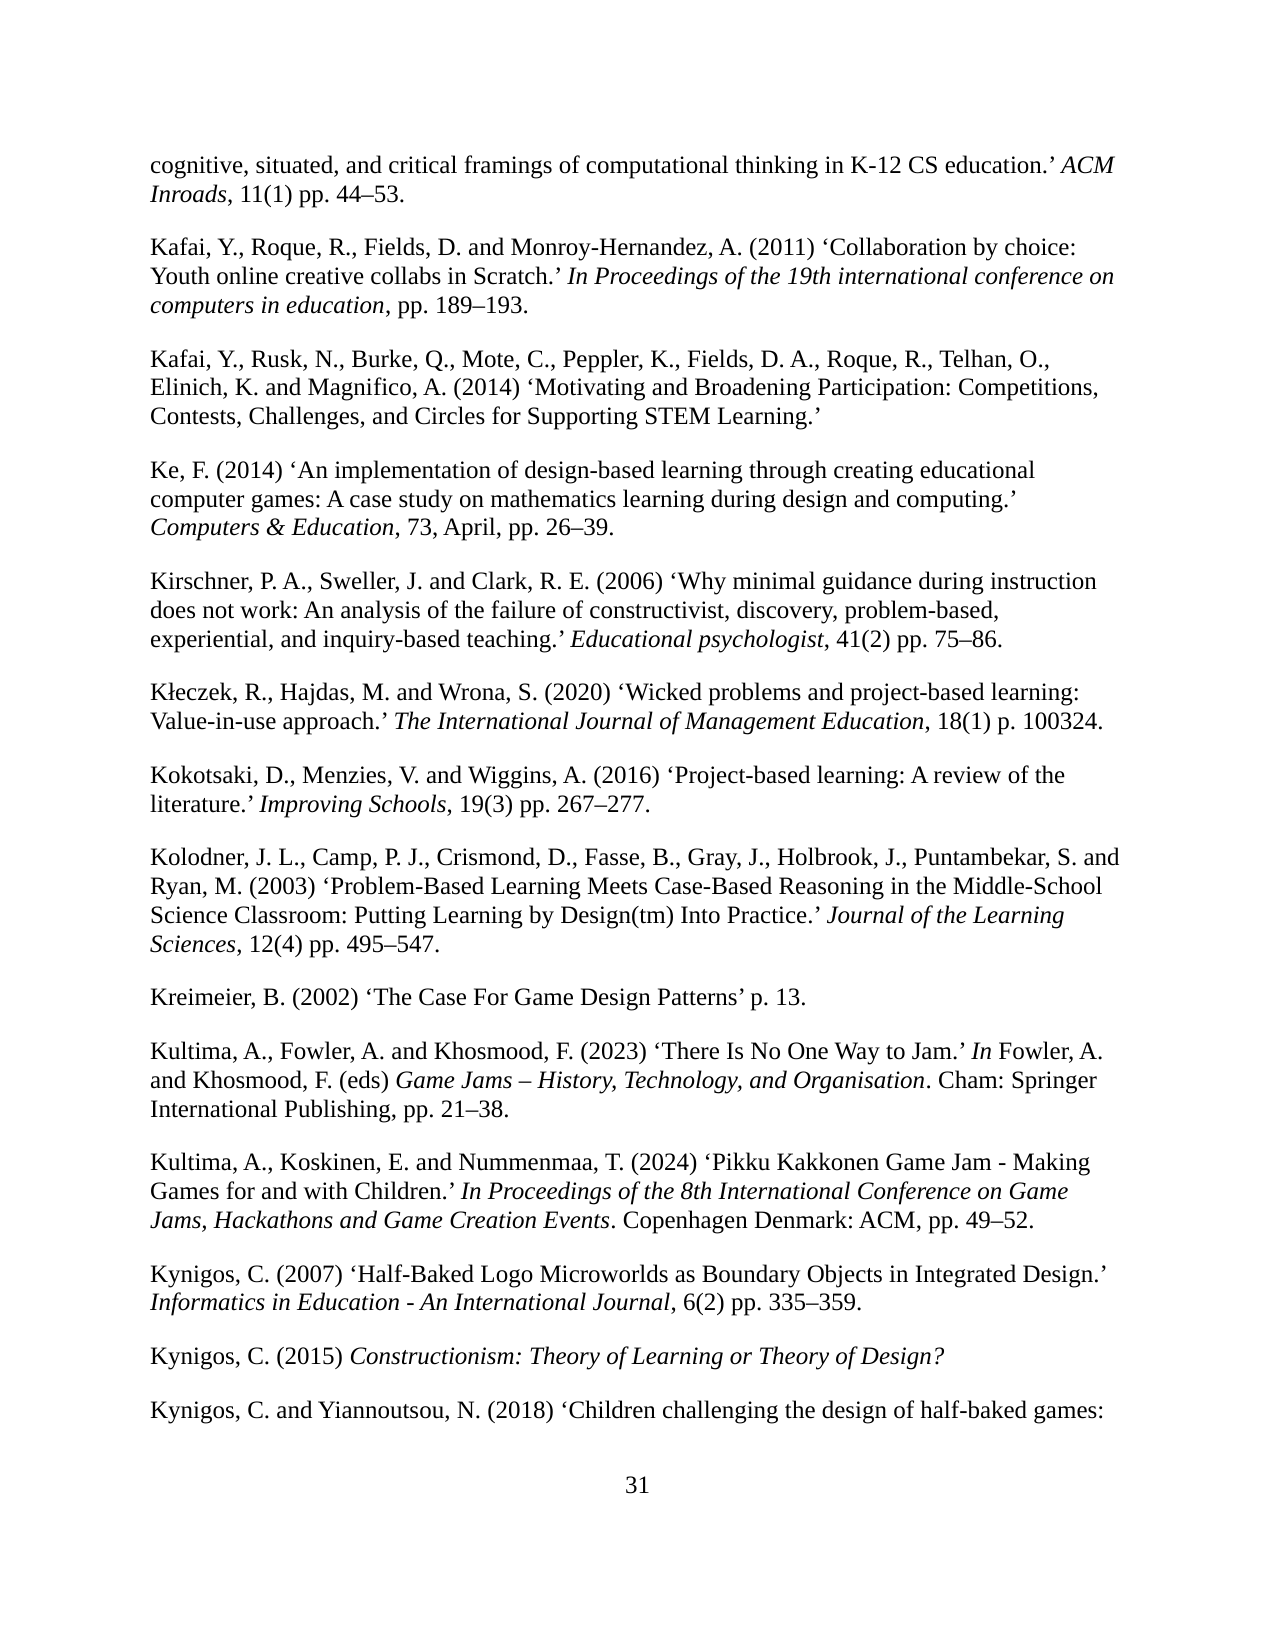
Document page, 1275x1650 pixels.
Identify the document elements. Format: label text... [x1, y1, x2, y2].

text Kultima, A., Koskinen, E. and Nummenmaa, T. (2024) ‘Pikku Kakkonen Game Jam - Making Games for and with Children.’ In Proceedings of the 8th International Conference on Game Jams, Hackathons and Game Creation Events. Copenhagen Denmark: ACM, pp. 49–52. [150, 1147, 1125, 1234]
text Kultima, A., Fowler, A. and Khosmood, F. (2023) ‘There Is No One Way to Jam.’ In Fowler, A. and Khosmood, F. (eds) Game Jams – History, Technology, and Organisation. Cham: Springer International Publishing, pp. 21–38. [150, 1036, 1125, 1122]
text Kafai, Y., Roque, R., Fields, D. and Monroy-Hernandez, A. (2011) ‘Collaboration by choice: Youth online creative collabs in Scratch.’ In Proceedings of the 19th international conference on computers in education, pp. 189–193. [150, 232, 1125, 319]
text Kłeczek, R., Hajdas, M. and Wrona, S. (2020) ‘Wicked problems and project-based learning: Value-in-use approach.’ The International Journal of Management Education, 18(1) p. 100324. [150, 677, 1125, 735]
text Kirschner, P. A., Sweller, J. and Clark, R. E. (2006) ‘Why minimal guidance during instruction does not work: An analysis of the failure of constructivist, discovery, problem-based, experiential, and inquiry-based teaching.’ Educational psychologist, 41(2) pp. 75–86. [150, 566, 1125, 652]
text Ke, F. (2014) ‘An implementation of design-based learning through creating educational computer games: A case study on mathematics learning during design and computing.’ Computers & Education, 73, April, pp. 26–39. [150, 455, 1125, 541]
text Kafai, Y., Rusk, N., Burke, Q., Mote, C., Peppler, K., Fields, D. A., Roque, R., Telhan, O., Elinich, K. and Magnifico, A. (2014) ‘Motivating and Broadening Participation: Competitions, Contests, Challenges, and Circles for Supporting STEM Learning.’ [150, 344, 1125, 430]
text Kynigos, C. and Yiannoutsou, N. (2018) ‘Children challenging the design of half-baked games: [150, 1395, 1125, 1424]
text cognitive, situated, and critical framings of computational thinking in K-12 CS education.’ ACM Inroads, 11(1) pp. 44–53. [150, 150, 1125, 207]
text Kreimeier, B. (2002) ‘The Case For Game Design Patterns’ p. 13. [150, 982, 1125, 1011]
text Kynigos, C. (2015) Constructionism: Theory of Learning or Theory of Design? [150, 1341, 1125, 1370]
text Kokotsaki, D., Menzies, V. and Wiggins, A. (2016) ‘Project-based learning: A review of the literature.’ Improving Schools, 19(3) pp. 267–277. [150, 760, 1125, 817]
text Kolodner, J. L., Camp, P. J., Crismond, D., Fasse, B., Gray, J., Holbrook, J., Puntambekar, S. and Ryan, M. (2003) ‘Problem-Based Learning Meets Case-Based Reasoning in the Middle-School Science Classroom: Putting Learning by Design(tm) Into Practice.’ Journal of the Learning Sciences, 12(4) pp. 495–547. [150, 842, 1125, 957]
text Kynigos, C. (2007) ‘Half-Baked Logo Microworlds as Boundary Objects in Integrated Design.’ Informatics in Education - An International Journal, 6(2) pp. 335–359. [150, 1259, 1125, 1316]
